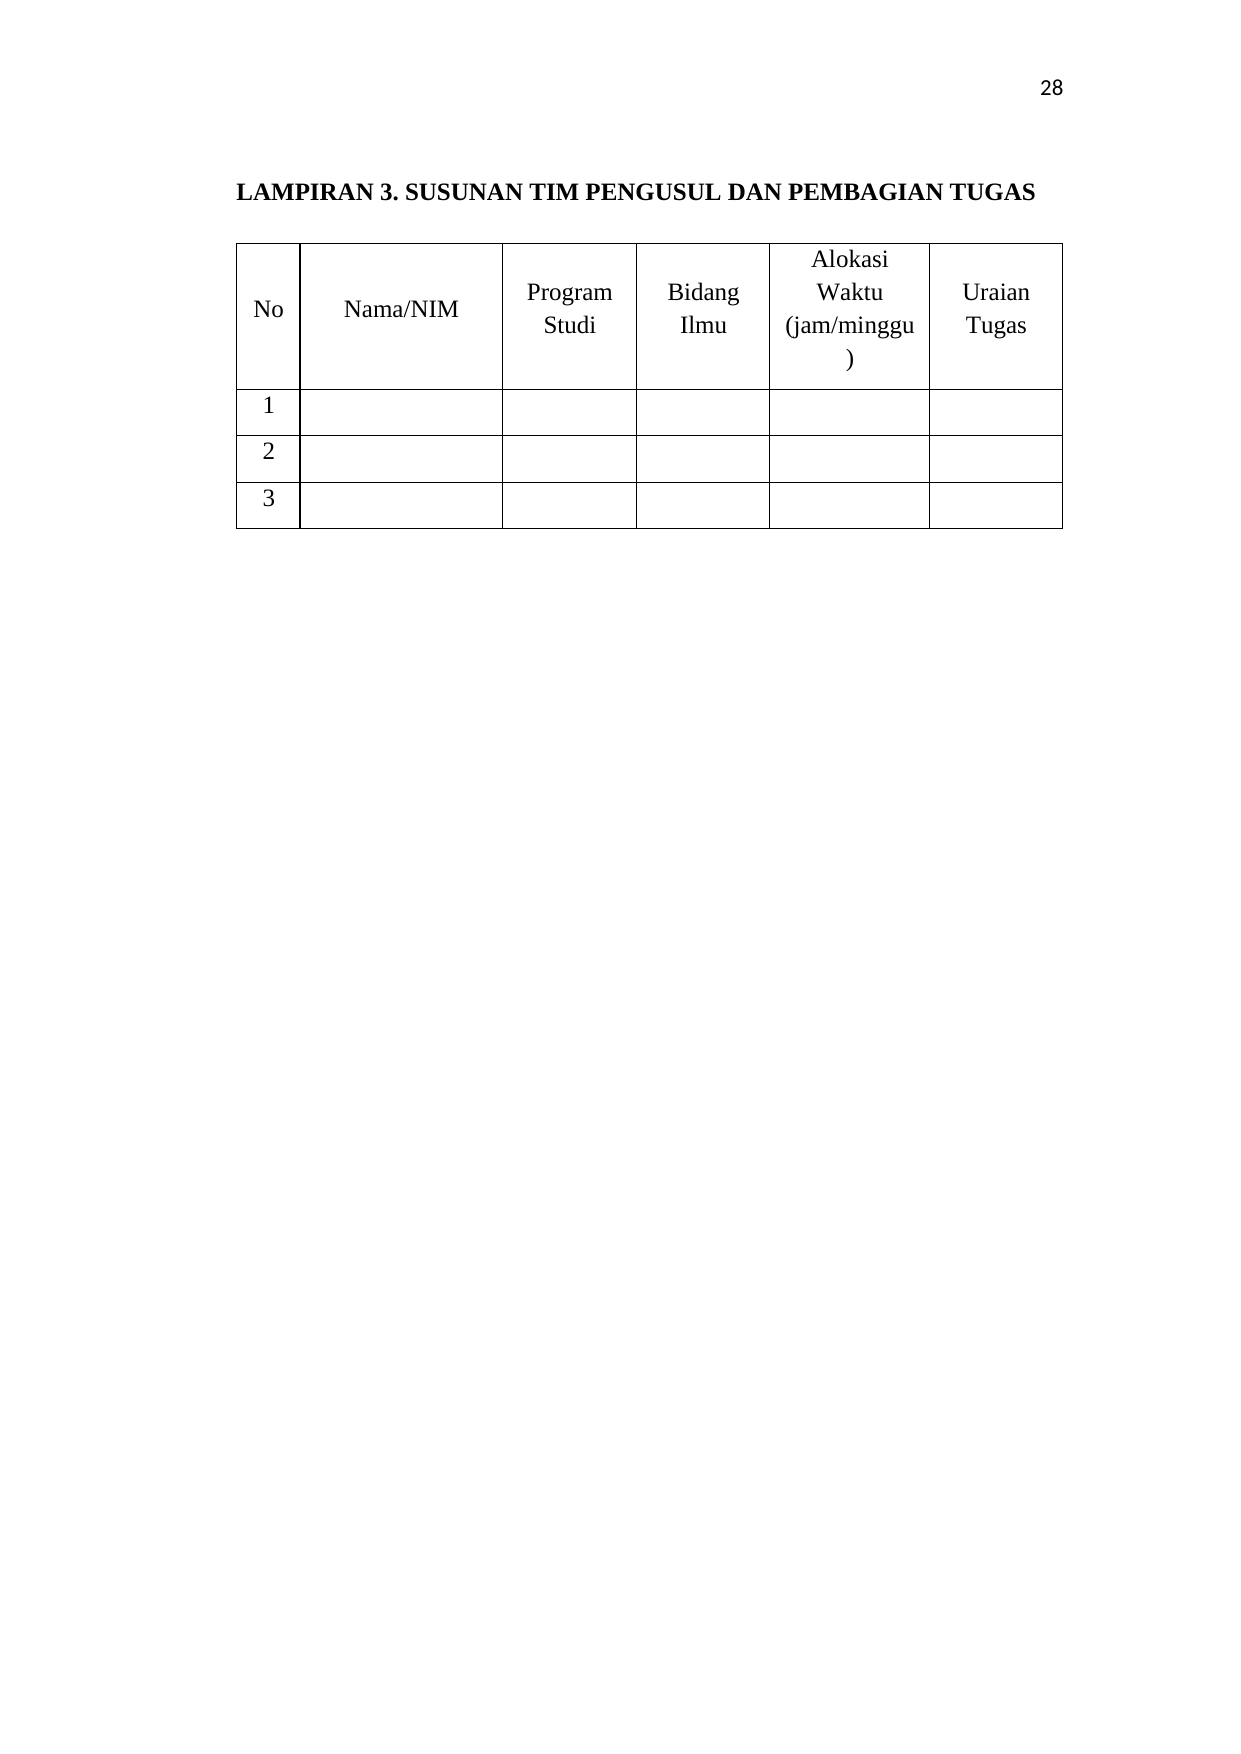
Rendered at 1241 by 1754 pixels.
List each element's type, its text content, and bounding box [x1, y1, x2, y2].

table_cell [503, 483, 636, 528]
table_cell [770, 436, 929, 482]
text LAMPIRAN 3. SUSUNAN TIM PENGUSUL DAN PEMBAGIAN TUGAS [236, 177, 1063, 206]
table_cell [930, 390, 1062, 435]
table_cell 1 [237, 390, 299, 435]
table_cell [930, 436, 1062, 482]
table_header No [237, 244, 299, 389]
table_cell [770, 483, 929, 528]
table_cell [301, 436, 502, 482]
table_header Alokasi Waktu (jam/minggu) [770, 244, 929, 389]
table_cell [301, 483, 502, 528]
table_cell [637, 390, 769, 435]
table_cell [930, 483, 1062, 528]
table_header Bidang Ilmu [637, 244, 769, 389]
table_header Program Studi [503, 244, 636, 389]
table_cell 3 [237, 483, 299, 528]
table_cell [503, 436, 636, 482]
table_cell 2 [237, 436, 299, 482]
table_cell [770, 390, 929, 435]
table_cell [637, 483, 769, 528]
table_header Uraian Tugas [930, 244, 1062, 389]
table_cell [301, 390, 502, 435]
table_cell [637, 436, 769, 482]
table_cell [503, 390, 636, 435]
table_header Nama/NIM [301, 244, 502, 389]
